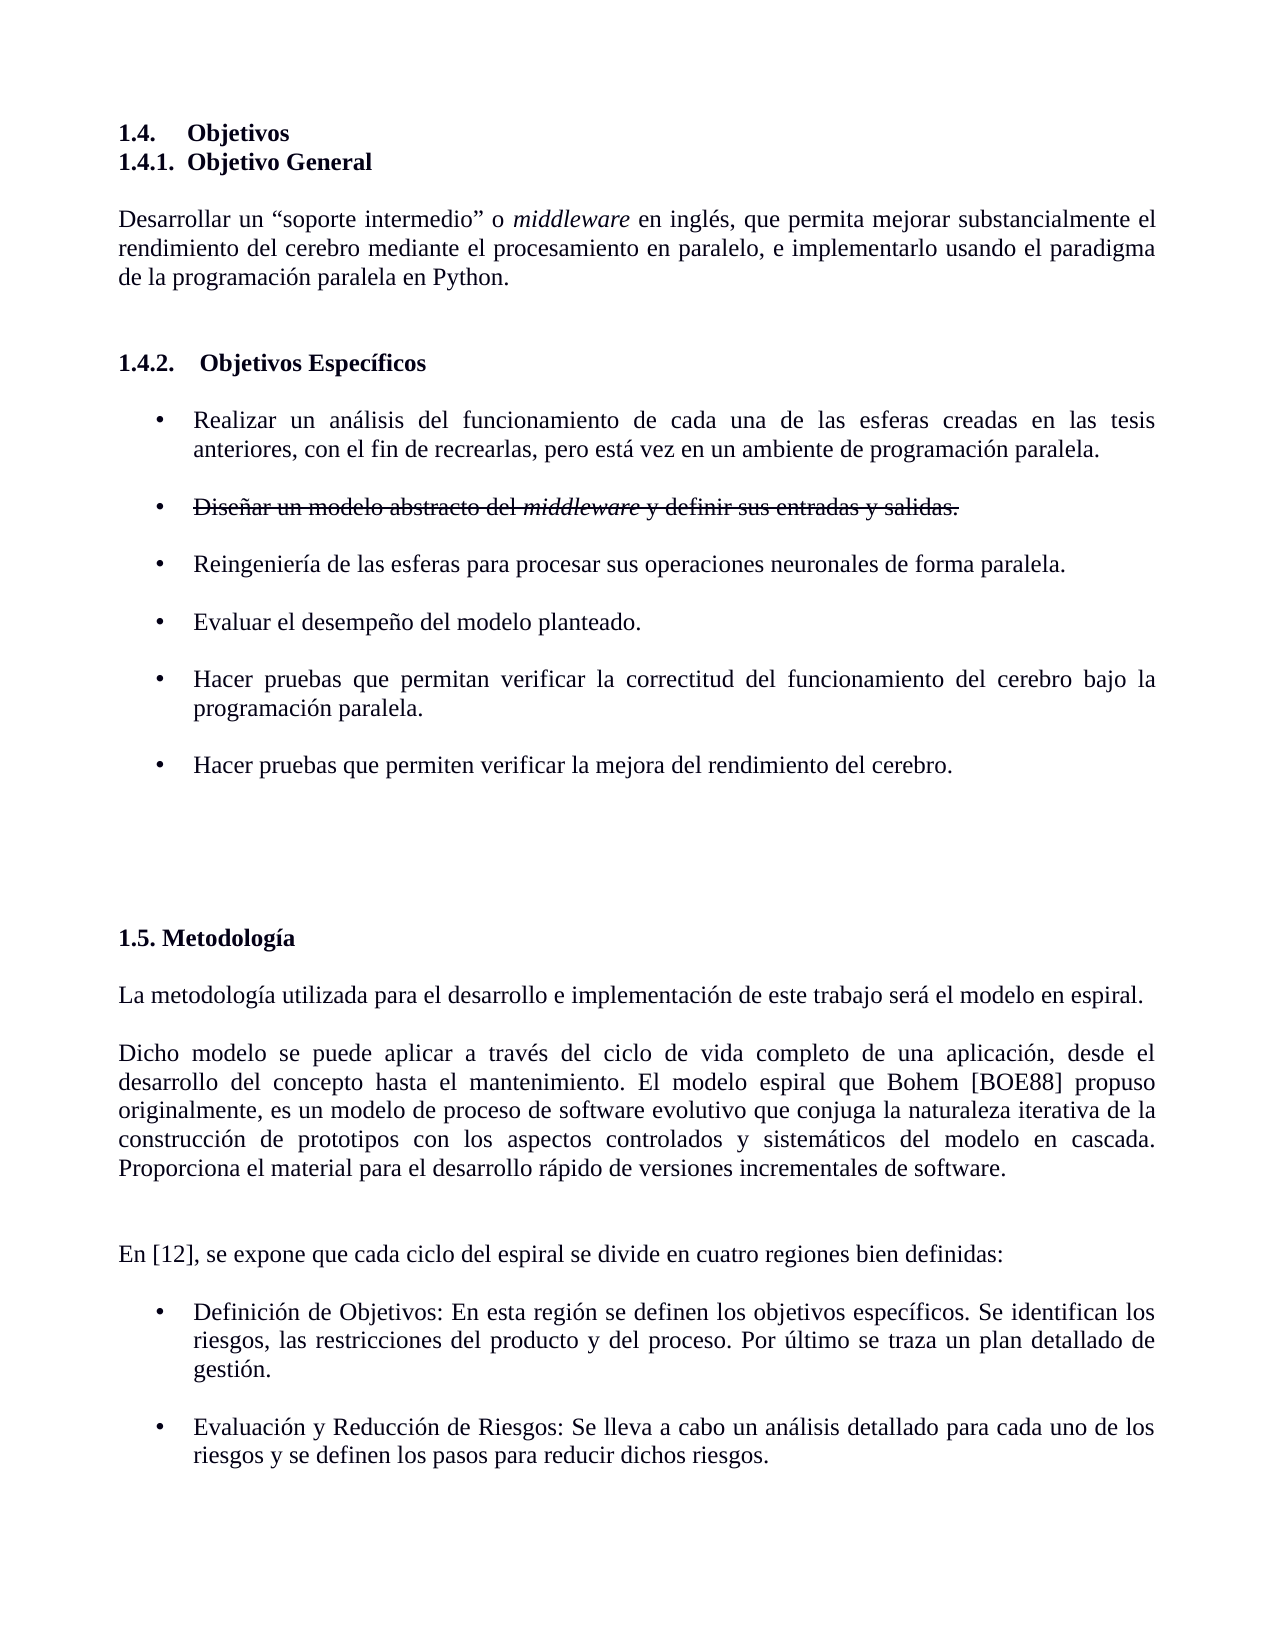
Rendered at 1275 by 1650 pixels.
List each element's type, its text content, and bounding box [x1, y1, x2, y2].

list Hacer pruebas que permitan verificar la correctitud del funcionamiento del cerebro bajo la programación paralela. [156, 664, 1157, 722]
list Reingeniería de las esferas para procesar sus operaciones neuronales de forma paralela. [156, 549, 1157, 578]
list Diseñar un modelo abstracto del middleware y definir sus entradas y salidas. [156, 492, 1157, 521]
text Desarrollar un “soporte intermedio” o middleware en inglés, que permita mejorar substancialmente el rendimiento del cerebro mediante el procesamiento en paralelo, e implementarlo usando el paradigma de la programación paralela en Python. [118, 204, 1157, 291]
text 1.4.1. Objetivo General [118, 147, 1157, 176]
text 1.4. Objetivos [118, 118, 1157, 147]
list Evaluación y Reducción de Riesgos: Se lleva a cabo un análisis detallado para cada uno de los riesgos y se definen los pasos para reducir dichos riesgos. [156, 1412, 1157, 1469]
list Realizar un análisis del funcionamiento de cada una de las esferas creadas en las tesis anteriores, con el fin de recrearlas, pero está vez en un ambiente de programación paralela. [156, 406, 1157, 463]
text La metodología utilizada para el desarrollo e implementación de este trabajo será el modelo en espiral. [118, 981, 1157, 1009]
text 1.4.2. Objetivos Específicos [118, 348, 1157, 377]
list Evaluar el desempeño del modelo planteado. [156, 607, 1157, 636]
text 1.5. Metodología [118, 923, 1157, 952]
list Definición de Objetivos: En esta región se definen los objetivos específicos. Se identifican los riesgos, las restricciones del producto y del proceso. Por último se traza un plan detallado de gestión. [156, 1297, 1157, 1383]
list Hacer pruebas que permiten verificar la mejora del rendimiento del cerebro. [156, 751, 1157, 779]
text Dicho modelo se puede aplicar a través del ciclo de vida completo de una aplicación, desde el desarrollo del concepto hasta el mantenimiento. El modelo espiral que Bohem [BOE88] propuso originalmente, es un modelo de proceso de software evolutivo que conjuga la naturaleza iterativa de la construcción de prototipos con los aspectos controlados y sistemáticos del modelo en cascada. Proporciona el material para el desarrollo rápido de versiones incrementales de software. [118, 1038, 1157, 1182]
text En [12], se expone que cada ciclo del espiral se divide en cuatro regiones bien definidas: [118, 1239, 1157, 1268]
